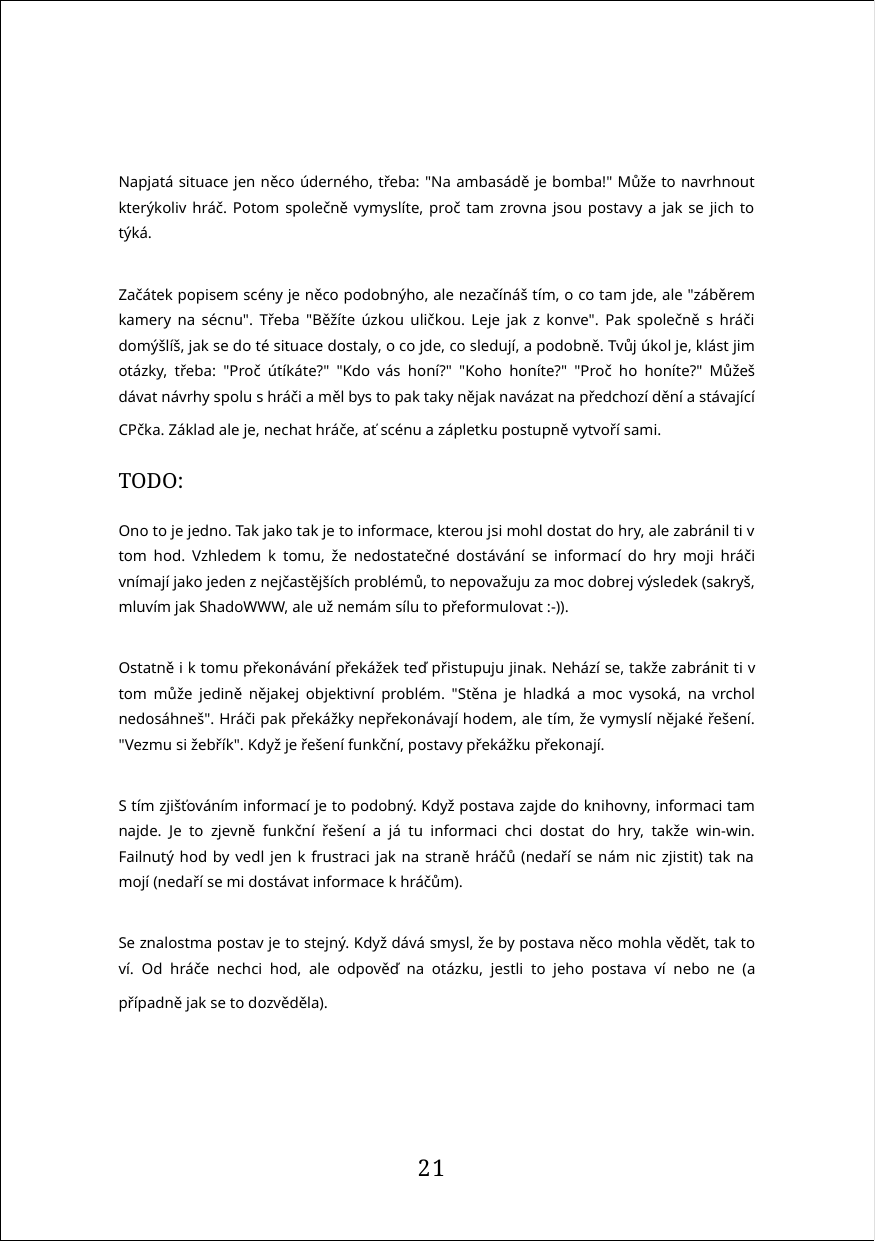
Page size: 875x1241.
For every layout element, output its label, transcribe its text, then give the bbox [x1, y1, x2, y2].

text Ono to je jedno. Tak jako tak je to informace, kterou jsi mohl dostat do hry, ale zabránil ti v tom hod. Vzhledem k tomu, že nedostatečné dostávání se informací do hry moji hráči vnímají jako jeden z nejčastějších problémů, to nepovažuju za moc dobrej výsledek (sakryš, mluvím jak ShadoWWW, ale už nemám sílu to přeformulovat :-)). Ostatně i k tomu překonávání překážek teď přistupuju jinak. Nehází se, takže zabránit ti v tom může jedině nějakej objektivní problém. "Stěna je hladká a moc vysoká, na vrchol nedosáhneš". Hráči pak překážky nepřekonávají hodem, ale tím, že vymyslí nějaké řešení. "Vezmu si žebřík". Když je řešení funkční, postavy překážku překonají. S tím zjišťováním informací je to podobný. Když postava zajde do knihovny, informaci tam najde. Je to zjevně funkční řešení a já tu informaci chci dostat do hry, takže win-win. Failnutý hod by vedl jen k frustraci jak na straně hráčů (nedaří se nám nic zjistit) tak na mojí (nedaří se mi dostávat informace k hráčům). Se znalostma postav je to stejný. Když dává smysl, že by postava něco mohla vědět, tak to ví. Od hráče nechci hod, ale odpověď na otázku, jestli to jeho postava ví nebo ne (a případně jak se to dozvěděla). [118, 520, 756, 1014]
text TODO: [118, 467, 756, 495]
text Napjatá situace jen něco úderného, třeba: "Na ambasádě je bomba!" Může to navrhnout kterýkoliv hráč. Potom společně vymyslíte, proč tam zrovna jsou postavy a jak se jich to týká. Začátek popisem scény je něco podobnýho, ale nezačínáš tím, o co tam jde, ale "záběrem kamery na sécnu". Třeba "Běžíte úzkou uličkou. Leje jak z konve". Pak společně s hráči domýšlíš, jak se do té situace dostaly, o co jde, co sledují, a podobně. Tvůj úkol je, klást jim otázky, třeba: "Proč útíkáte?" "Kdo vás honí?" "Koho honíte?" "Proč ho honíte?" Můžeš dávat návrhy spolu s hráči a měl bys to pak taky nějak navázat na předchozí dění a stávající CPčka. Základ ale je, nechat hráče, ať scénu a zápletku postupně vytvoří sami. [118, 172, 756, 442]
